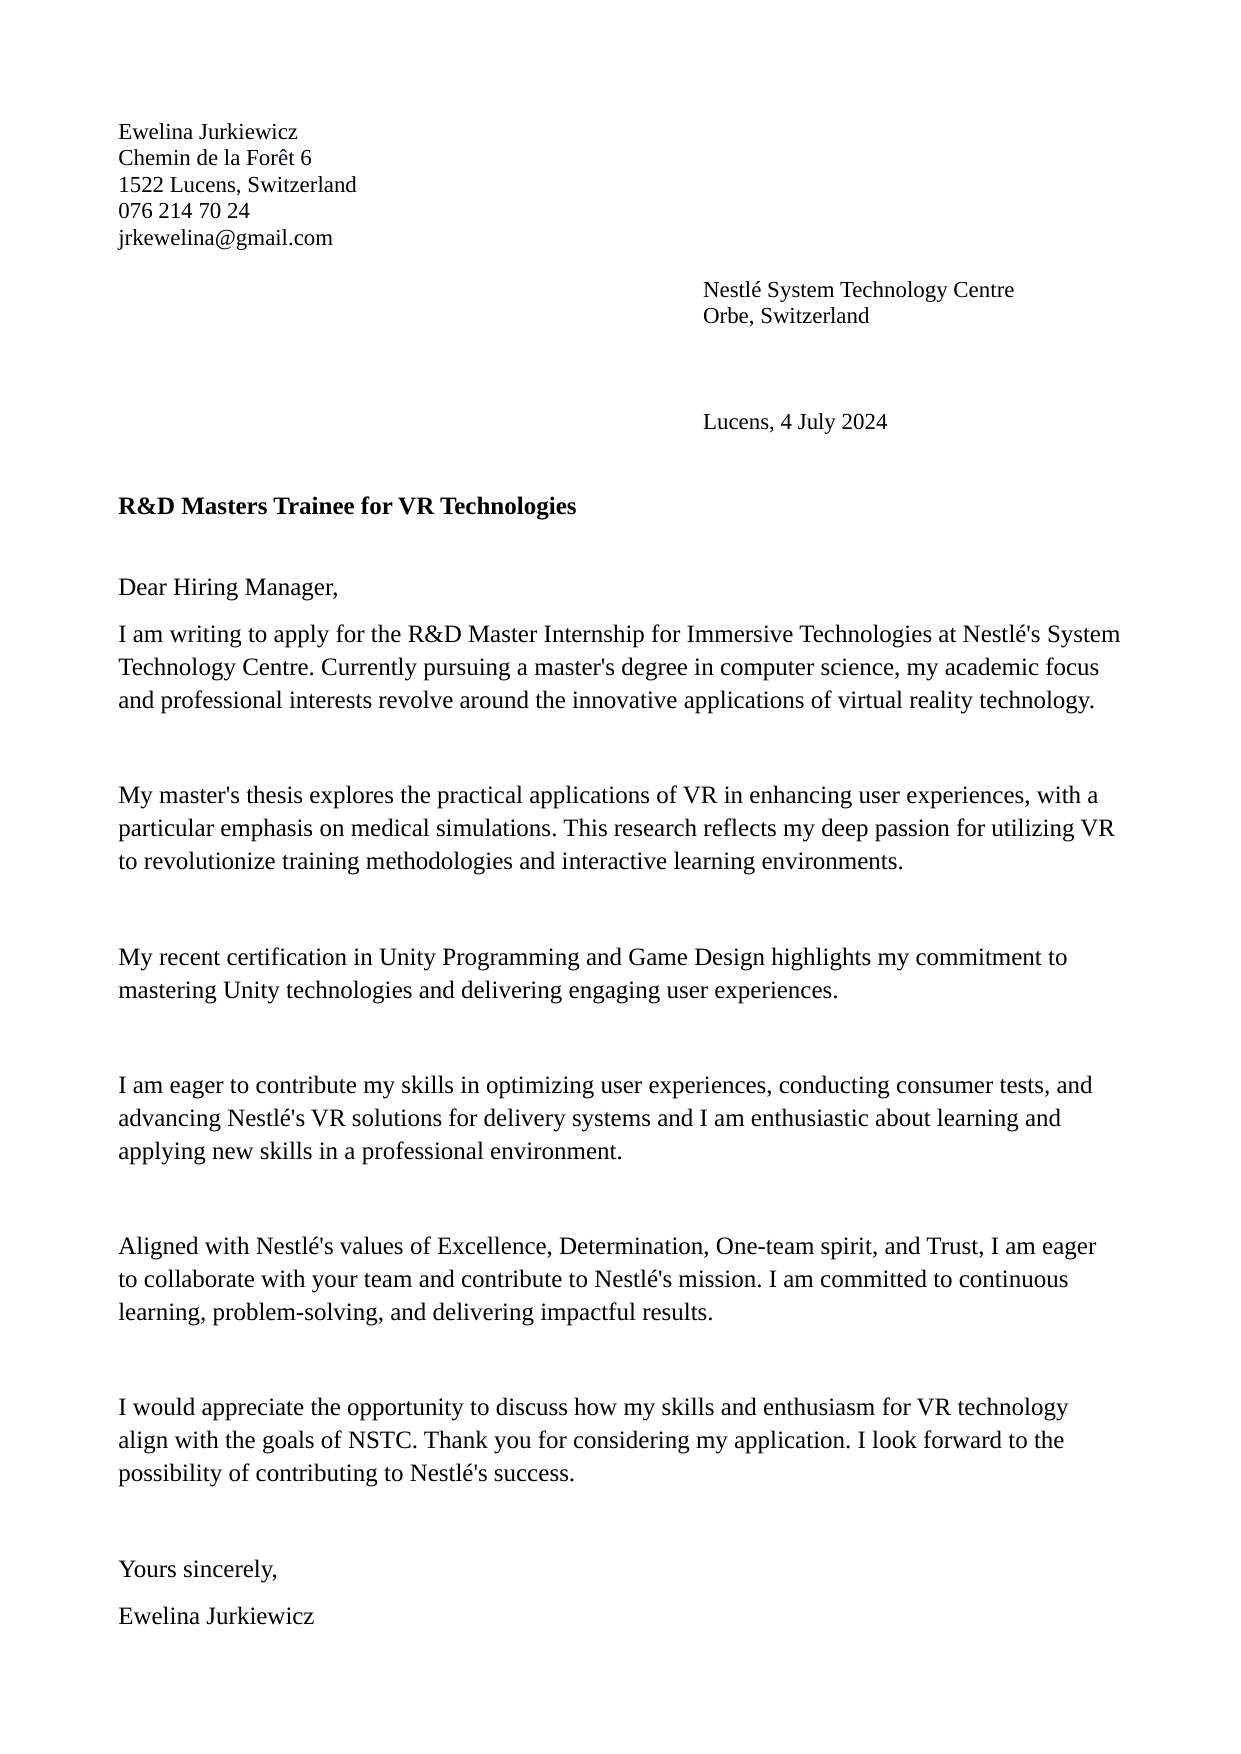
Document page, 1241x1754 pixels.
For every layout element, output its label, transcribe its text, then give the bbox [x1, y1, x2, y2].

text My master's thesis explores the practical applications of VR in enhancing user experiences, with a particular emphasis on medical simulations. This research reflects my deep passion for utilizing VR to revolutionize training methodologies and interactive learning environments. [118, 780, 1122, 875]
text I would appreciate the opportunity to discuss how my skills and enthusiasm for VR technology align with the goals of NSTC. Thank you for considering my application. I look forward to the possibility of contributing to Nestlé's success. [118, 1392, 1122, 1487]
text Yours sincerely, [118, 1554, 1122, 1582]
text Dear Hiring Manager, [118, 572, 1122, 600]
list R&D Masters Trainee for VR Technologies [118, 491, 1122, 520]
list 1522 Lucens, Switzerland [118, 171, 1122, 197]
text I am writing to apply for the R&D Master Internship for Immersive Technologies at Nestlé's System Technology Centre. Currently pursuing a master's degree in computer science, my academic focus and professional interests revolve around the innovative applications of virtual reality technology. [118, 619, 1122, 714]
list Ewelina Jurkiewicz [118, 1601, 1122, 1630]
list 076 214 70 24 [118, 197, 1122, 223]
text My recent certification in Unity Programming and Game Design highlights my commitment to mastering Unity technologies and delivering engaging user experiences. [118, 942, 1122, 1003]
list jrkewelina@gmail.com [118, 223, 1122, 250]
text Aligned with Nestlé's values of Excellence, Determination, One-team spirit, and Trust, I am eager to collaborate with your team and contribute to Nestlé's mission. I am committed to continuous learning, problem-solving, and delivering impactful results. [118, 1231, 1122, 1326]
text I am eager to contribute my skills in optimizing user experiences, conducting consumer tests, and advancing Nestlé's VR solutions for delivery systems and I am enthusiastic about learning and applying new skills in a professional environment. [118, 1070, 1122, 1165]
text Lucens, 4 July 2024 [703, 382, 1122, 434]
list Nestlé System Technology Centre [703, 276, 1122, 303]
list Chemin de la Forêt 6 [118, 144, 1122, 171]
text Ewelina Jurkiewicz [118, 118, 1122, 144]
list Orbe, Switzerland [703, 303, 1122, 329]
